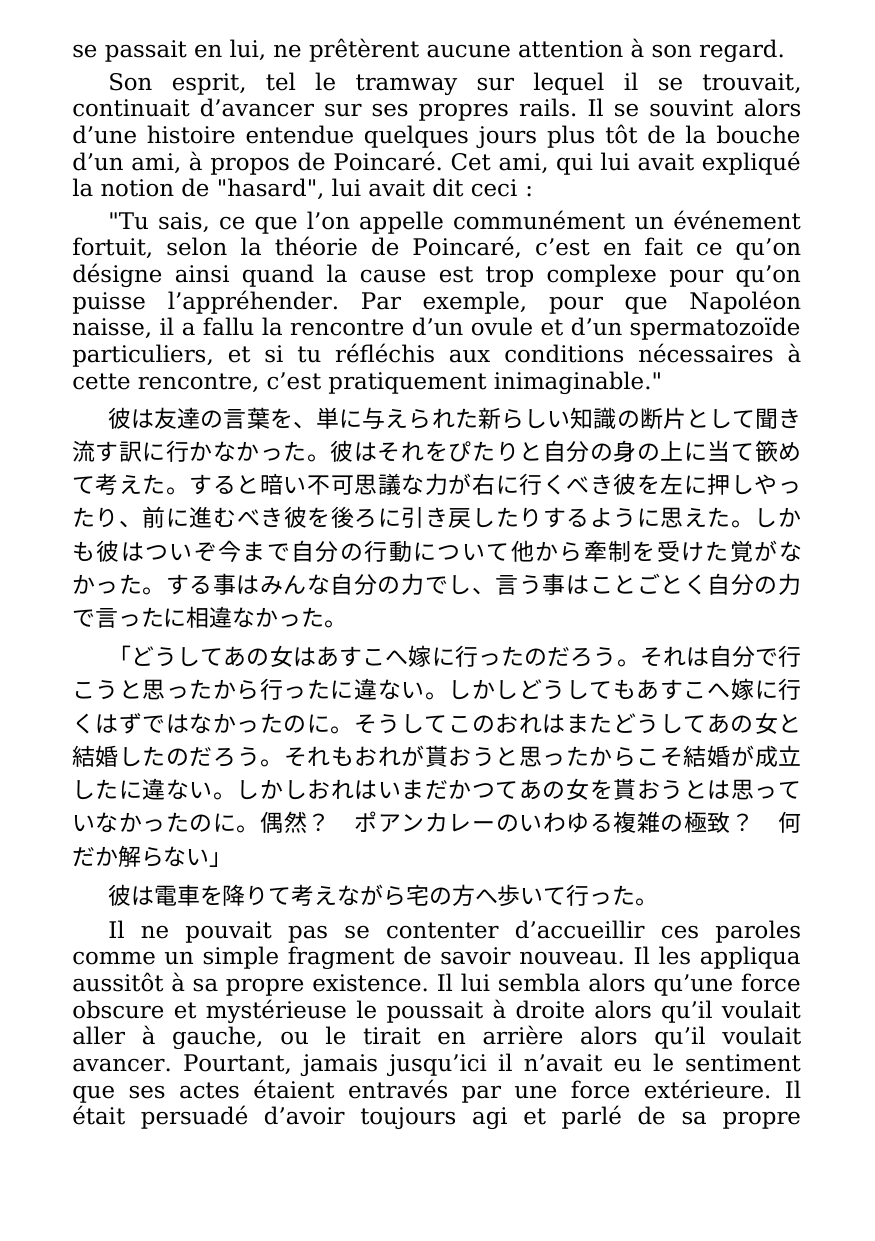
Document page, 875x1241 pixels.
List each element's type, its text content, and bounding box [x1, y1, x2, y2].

text 彼は友達の言葉を、単に与えられた新らしい知識の断片として聞き流す訳に行かなかった。彼はそれをぴたりと自分の身の上に当て篏めて考えた。すると暗い不可思議な力が右に行くべき彼を左に押しやったり、前に進むべき彼を後ろに引き戻したりするように思えた。しかも彼はついぞ今まで自分の行動について他から牽制を受けた覚がなかった。する事はみんな自分の力でし、言う事はことごとく自分の力で言ったに相違なかった。 [72, 401, 802, 633]
text se passait en lui, ne prêtèrent aucune attention à son regard. [72, 36, 802, 63]
text 彼は電車を降りて考えながら宅の方へ歩いて行った。 [72, 878, 802, 911]
text "Tu sais, ce que l’on appelle communément un événement fortuit, selon la théorie de Poincaré, c’est en fait ce qu’on désigne ainsi quand la cause est trop complexe pour qu’on puisse l’appréhender. Par exemple, pour que Napoléon naisse, il a fallu la rencontre d’un ovule et d’un spermatozoïde particuliers, et si tu réfléchis aux conditions nécessaires à cette rencontre, c’est pratiquement inimaginable." [72, 208, 802, 394]
text 「どうしてあの女はあすこへ嫁に行ったのだろう。それは自分で行こうと思ったから行ったに違ない。しかしどうしてもあすこへ嫁に行くはずではなかったのに。そうしてこのおれはまたどうしてあの女と結婚したのだろう。それもおれが貰おうと思ったからこそ結婚が成立したに違ない。しかしおれはいまだかつてあの女を貰おうとは思っていなかったのに。偶然？ ポアンカレーのいわゆる複雑の極致？ 何だか解らない」 [72, 639, 802, 872]
text Son esprit, tel le tramway sur lequel il se trouvait, continuait d’avancer sur ses propres rails. Il se souvint alors d’une histoire entendue quelques jours plus tôt de la bouche d’un ami, à propos de Poincaré. Cet ami, qui lui avait expliqué la notion de "hasard", lui avait dit ceci : [72, 69, 802, 202]
text Il ne pouvait pas se contenter d’accueillir ces paroles comme un simple fragment de savoir nouveau. Il les appliqua aussitôt à sa propre existence. Il lui sembla alors qu’une force obscure et mystérieuse le poussait à droite alors qu’il voulait aller à gauche, ou le tirait en arrière alors qu’il voulait avancer. Pourtant, jamais jusqu’ici il n’avait eu le sentiment que ses actes étaient entravés par une force extérieure. Il était persuadé d’avoir toujours agi et parlé de sa propre [72, 917, 802, 1130]
